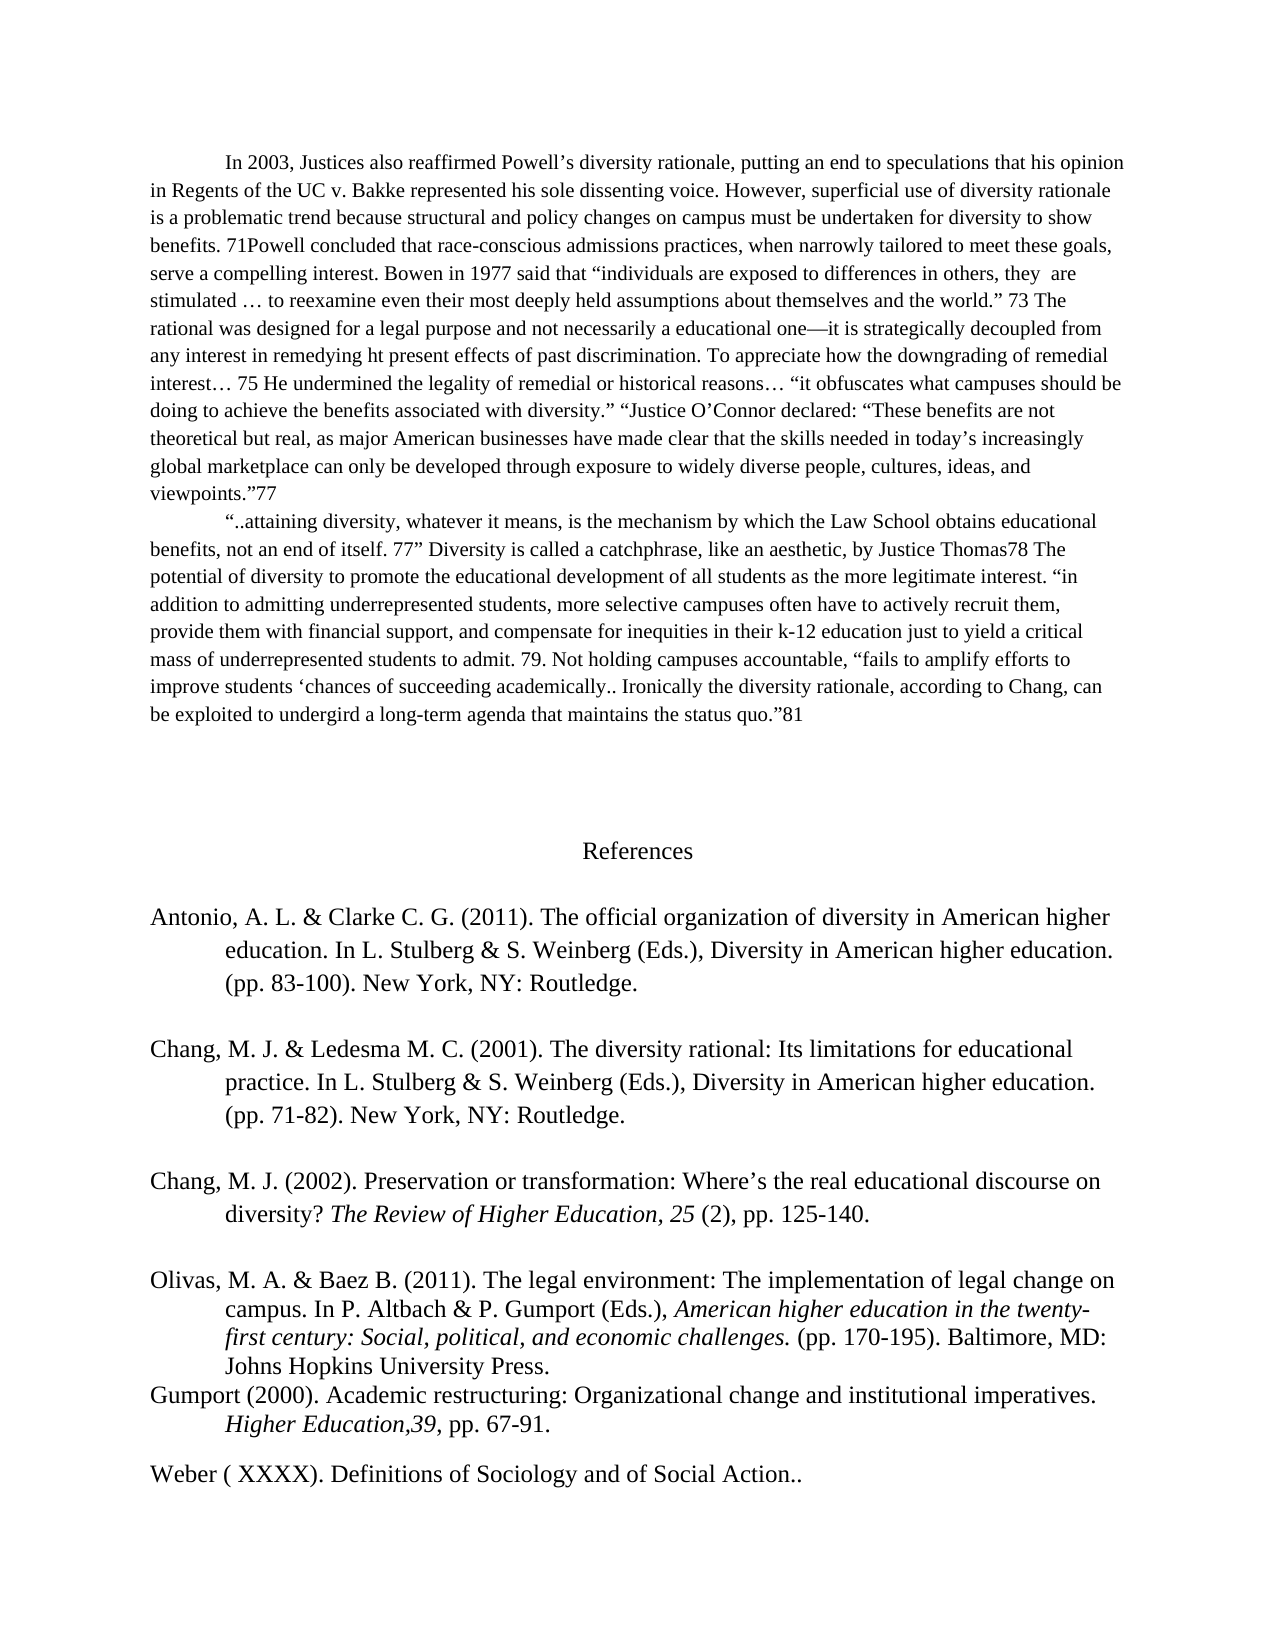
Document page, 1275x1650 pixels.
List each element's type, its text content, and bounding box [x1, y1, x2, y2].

text Gumport (2000). Academic restructuring: Organizational change and institutional imperatives. Higher Education,39, pp. 67-91. [150, 1380, 1125, 1437]
text Antonio, A. L. & Clarke C. G. (2011). The official organization of diversity in American higher education. In L. Stulberg & S. Weinberg (Eds.), Diversity in American higher education. (pp. 83-100). New York, NY: Routledge. [150, 902, 1125, 997]
text Chang, M. J. (2002). Preservation or transformation: Where’s the real educational discourse on diversity? The Review of Higher Education, 25 (2), pp. 125-140. [150, 1166, 1125, 1228]
text Weber ( XXXX). Definitions of Sociology and of Social Action.. [150, 1459, 1125, 1488]
text “..attaining diversity, whatever it means, is the mechanism by which the Law School obtains educational benefits, not an end of itself. 77” Diversity is called a catchphrase, like an aesthetic, by Justice Thomas78 The potential of diversity to promote the educational development of all students as the more legitimate interest. “in addition to admitting underrepresented students, more selective campuses often have to actively recruit them, provide them with financial support, and compensate for inequities in their k-12 education just to yield a critical mass of underrepresented students to admit. 79. Not holding campuses accountable, “fails to amplify efforts to improve students ‘chances of succeeding academically.. Ironically the diversity rationale, according to Chang, can be exploited to undergird a long-term agenda that maintains the status quo.”81 [150, 509, 1125, 726]
text In 2003, Justices also reaffirmed Powell’s diversity rationale, putting an end to speculations that his opinion in Regents of the UC v. Bakke represented his sole dissenting voice. However, superficial use of diversity rationale is a problematic trend because structural and policy changes on campus must be undertaken for diversity to show benefits. 71Powell concluded that race-conscious admissions practices, when narrowly tailored to meet these goals, serve a compelling interest. Bowen in 1977 said that “individuals are exposed to differences in others, they are stimulated … to reexamine even their most deeply held assumptions about themselves and the world.” 73 The rational was designed for a legal purpose and not necessarily a educational one—it is strategically decoupled from any interest in remedying ht present effects of past discrimination. To appreciate how the downgrading of remedial interest… 75 He undermined the legality of remedial or historical reasons… “it obfuscates what campuses should be doing to achieve the benefits associated with diversity.” “Justice O’Connor declared: “These benefits are not theoretical but real, as major American businesses have made clear that the skills needed in today’s increasingly global marketplace can only be developed through exposure to widely diverse people, cultures, ideas, and viewpoints.”77 [150, 150, 1125, 505]
text Chang, M. J. & Ledesma M. C. (2001). The diversity rational: Its limitations for educational practice. In L. Stulberg & S. Weinberg (Eds.), Diversity in American higher education. (pp. 71-82). New York, NY: Routledge. [150, 1034, 1125, 1129]
text Olivas, M. A. & Baez B. (2011). The legal environment: The implementation of legal change on campus. In P. Altbach & P. Gumport (Eds.), American higher education in the twenty-first century: Social, political, and economic challenges. (pp. 170-195). Baltimore, MD: Johns Hopkins University Press. [150, 1265, 1125, 1380]
subtitle References [150, 836, 1125, 864]
